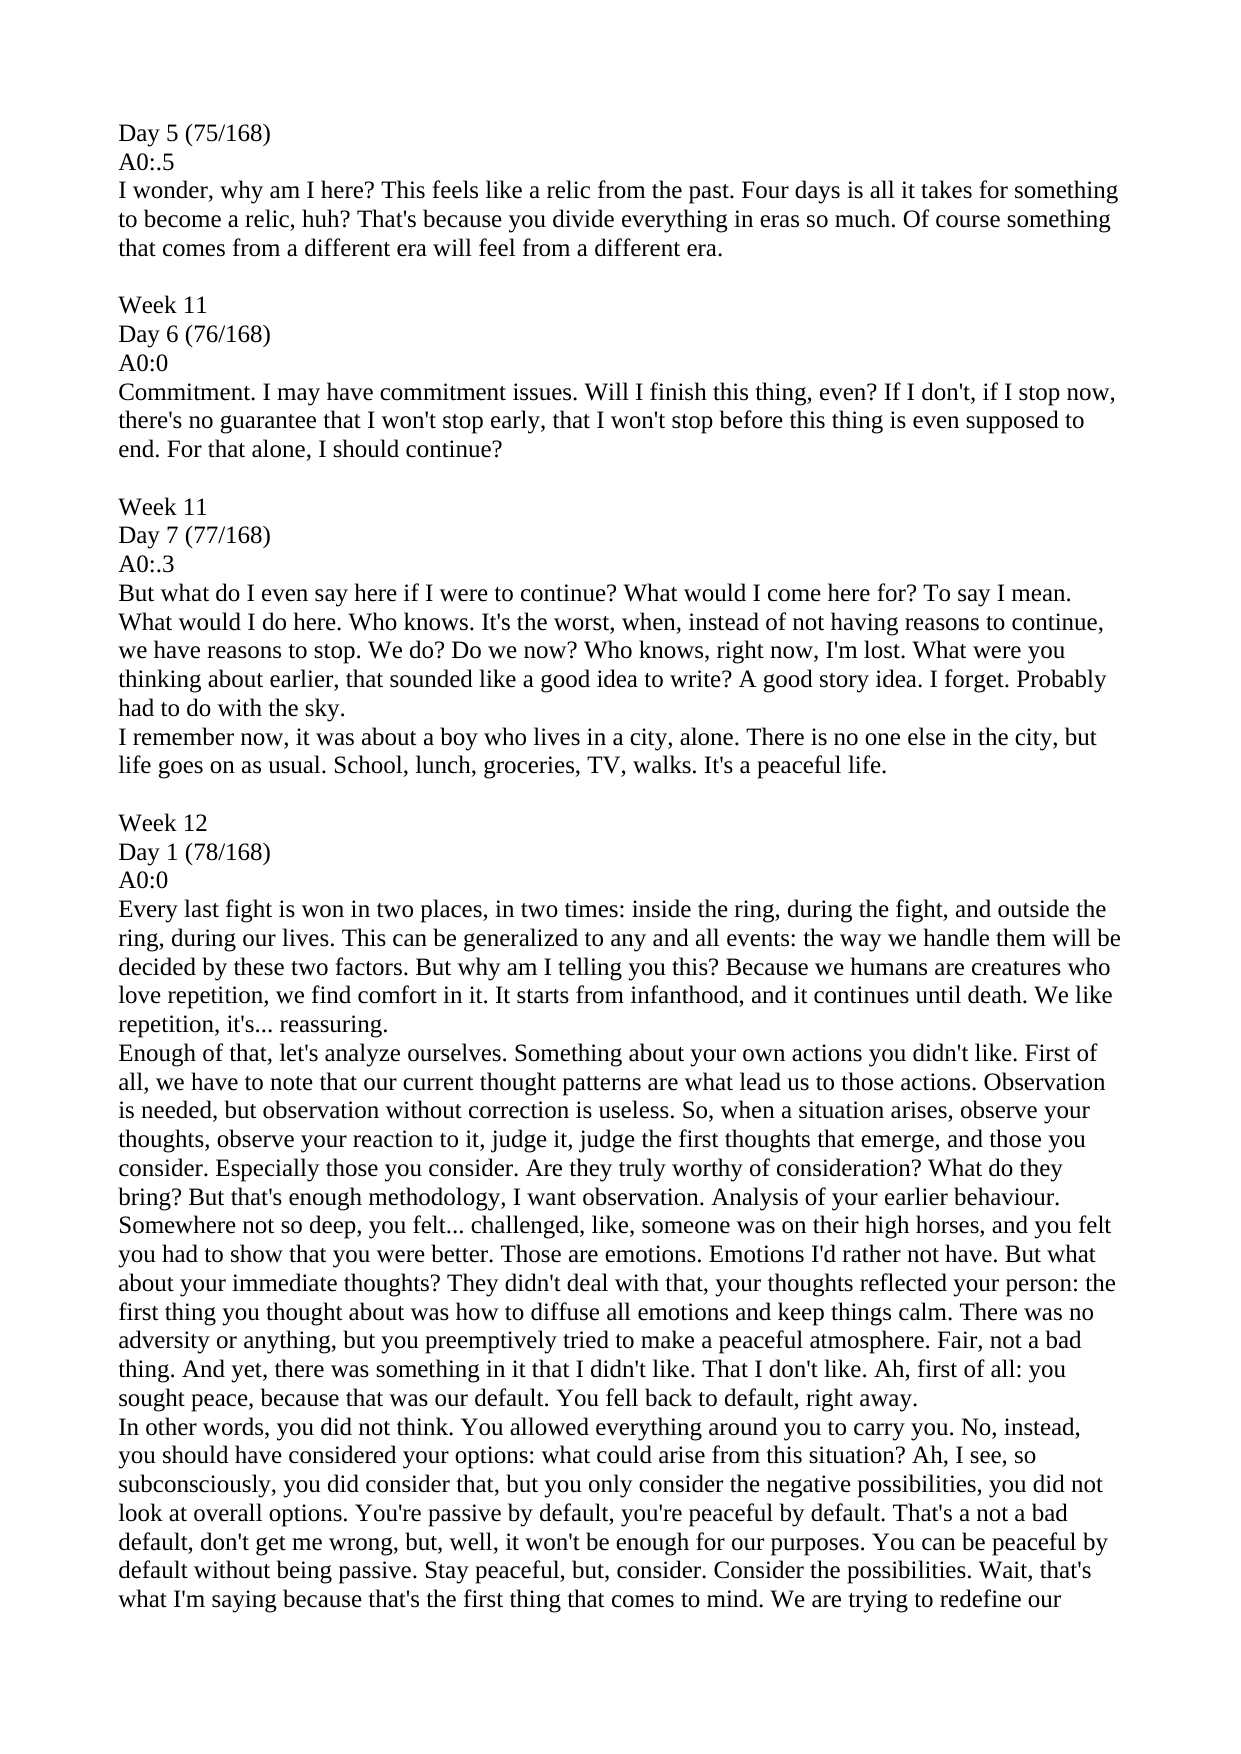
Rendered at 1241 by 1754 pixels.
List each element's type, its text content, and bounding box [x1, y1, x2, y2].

text Week 11 [118, 492, 1122, 521]
text Day 1 (78/168) [118, 837, 1122, 866]
text A0:0 [118, 348, 1122, 377]
text A0:.5 [118, 147, 1122, 176]
text Day 5 (75/168) [118, 118, 1122, 147]
text A0:0 [118, 866, 1122, 894]
text In other words, you did not think. You allowed everything around you to carry you. No, instead, you should have considered your options: what could arise from this situation? Ah, I see, so subconsciously, you did consider that, but you only consider the negative possibilities, you did not look at overall options. You're passive by default, you're peaceful by default. That's a not a bad default, don't get me wrong, but, well, it won't be enough for our purposes. You can be peaceful by default without being passive. Stay peaceful, but, consider. Consider the possibilities. Wait, that's what I'm saying because that's the first thing that comes to mind. We are trying to redefine our [118, 1412, 1122, 1613]
text Every last fight is won in two places, in two times: inside the ring, during the fight, and outside the ring, during our lives. This can be generalized to any and all events: the way we handle them will be decided by these two factors. But why am I telling you this? Because we humans are creatures who love repetition, we find comfort in it. It starts from infanthood, and it continues until death. We like repetition, it's... reassuring. [118, 894, 1122, 1038]
text Week 12 [118, 808, 1122, 837]
text But what do I even say here if I were to continue? What would I come here for? To say I mean. What would I do here. Who knows. It's the worst, when, instead of not having reasons to continue, we have reasons to stop. We do? Do we now? Who knows, right now, I'm lost. What were you thinking about earlier, that sounded like a good idea to write? A good story idea. I forget. Probably had to do with the sky. [118, 578, 1122, 722]
text I remember now, it was about a boy who lives in a city, alone. There is no one else in the city, but life goes on as usual. School, lunch, groceries, TV, walks. It's a peaceful life. [118, 722, 1122, 779]
text Commitment. I may have commitment issues. Will I finish this thing, even? If I don't, if I stop now, there's no guarantee that I won't stop early, that I won't stop before this thing is even supposed to end. For that alone, I should continue? [118, 377, 1122, 463]
text Day 7 (77/168) [118, 521, 1122, 549]
text Day 6 (76/168) [118, 319, 1122, 348]
text Week 11 [118, 291, 1122, 319]
text A0:.3 [118, 549, 1122, 578]
text Enough of that, let's analyze ourselves. Something about your own actions you didn't like. First of all, we have to note that our current thought patterns are what lead us to those actions. Observation is needed, but observation without correction is useless. So, when a situation arises, observe your thoughts, observe your reaction to it, judge it, judge the first thoughts that emerge, and those you consider. Especially those you consider. Are they truly worthy of consideration? What do they bring? But that's enough methodology, I want observation. Analysis of your earlier behaviour. Somewhere not so deep, you felt... challenged, like, someone was on their high horses, and you felt you had to show that you were better. Those are emotions. Emotions I'd rather not have. But what about your immediate thoughts? They didn't deal with that, your thoughts reflected your person: the first thing you thought about was how to diffuse all emotions and keep things calm. There was no adversity or anything, but you preemptively tried to make a peaceful atmosphere. Fair, not a bad thing. And yet, there was something in it that I didn't like. That I don't like. Ah, first of all: you sought peace, because that was our default. You fell back to default, right away. [118, 1038, 1122, 1412]
text I wonder, why am I here? This feels like a relic from the past. Four days is all it takes for something to become a relic, huh? That's because you divide everything in eras so much. Of course something that comes from a different era will feel from a different era. [118, 176, 1122, 262]
